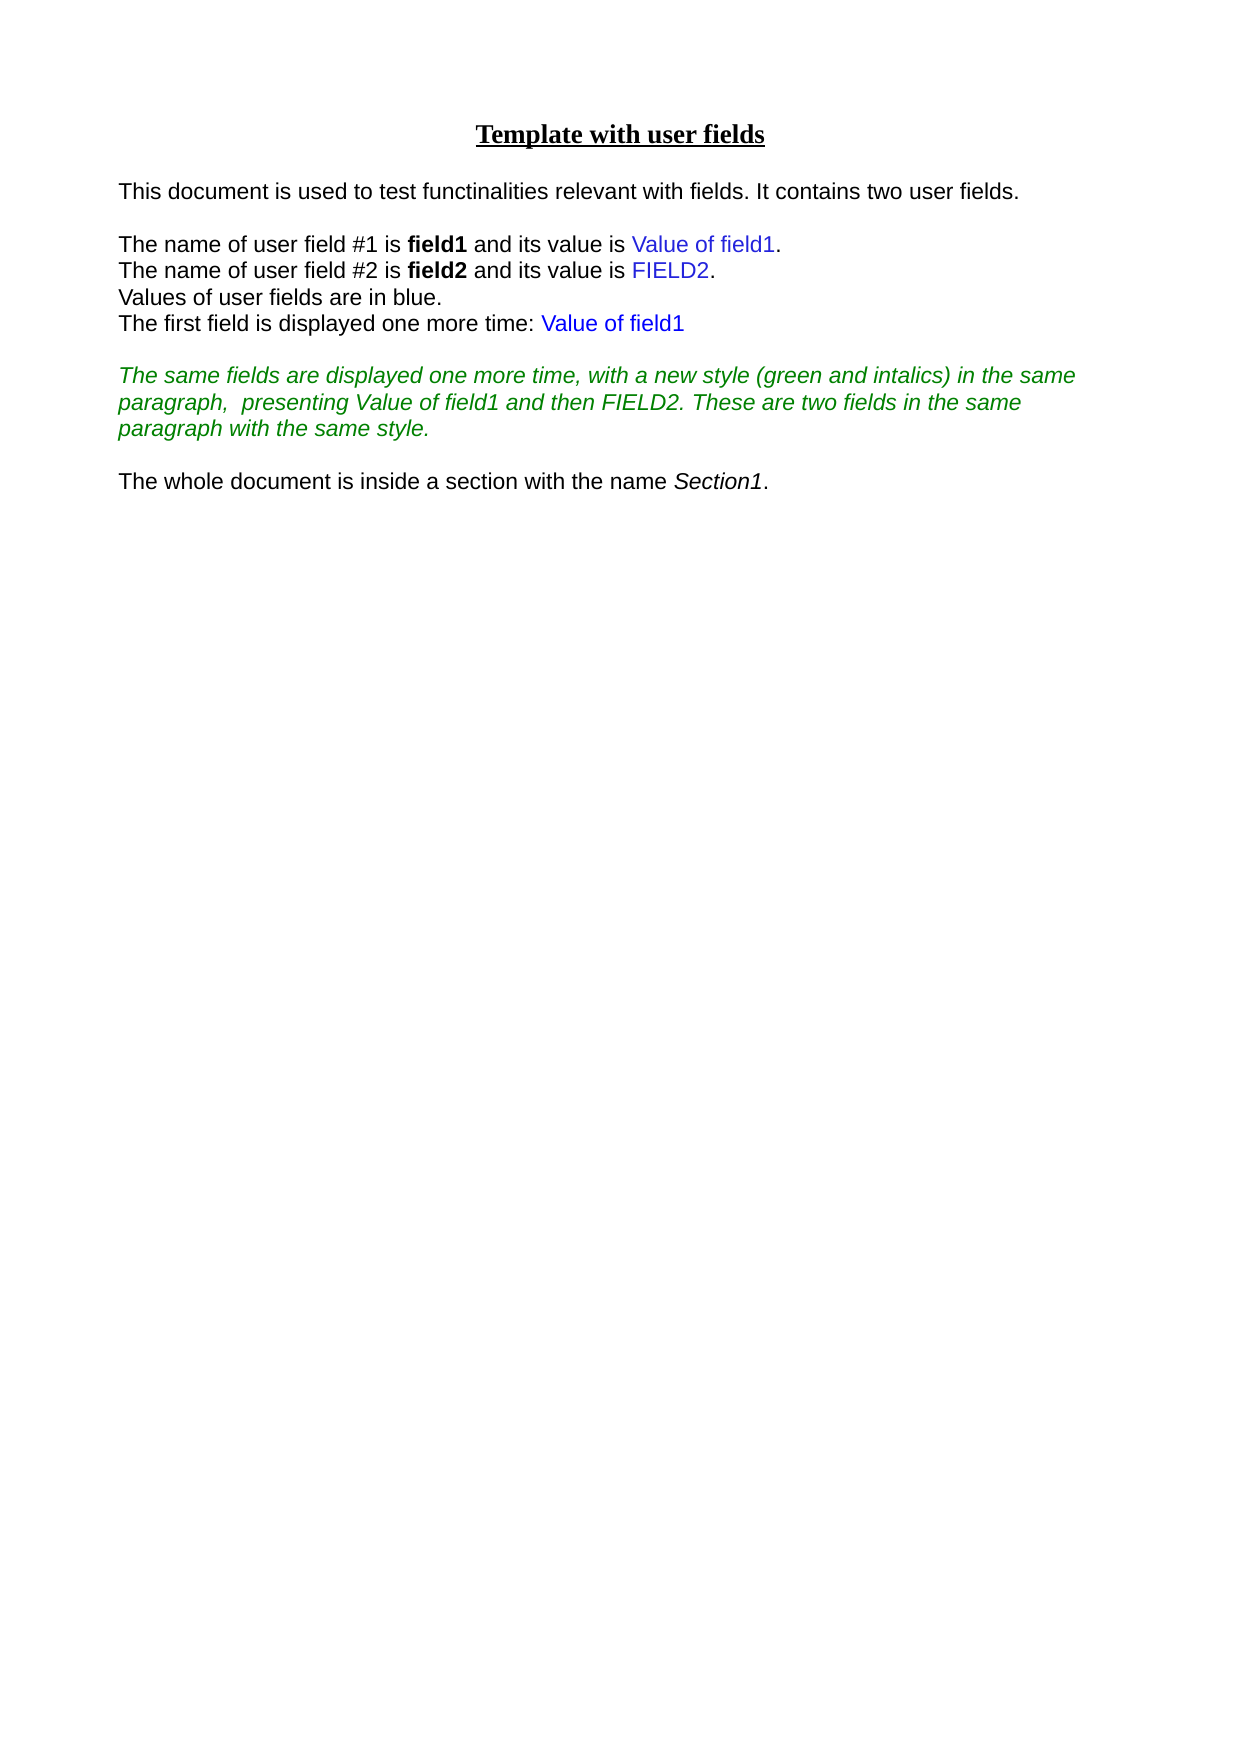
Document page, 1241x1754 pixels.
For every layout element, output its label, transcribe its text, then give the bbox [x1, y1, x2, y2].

text The name of user field #2 is field2 and its value is FIELD2. [118, 257, 1122, 283]
text The first field is displayed one more time: Value of field1 [118, 310, 1122, 336]
text Template with user fields [118, 118, 1122, 149]
text The same fields are displayed one more time, with a new style (green and intalics) in the same paragraph, presenting Value of field1 and then FIELD2. These are two fields in the same paragraph with the same style. [118, 362, 1122, 442]
text Values of user fields are in blue. [118, 283, 1122, 310]
text This document is used to test functinalities relevant with fields. It contains two user fields. [118, 178, 1122, 204]
text The name of user field #1 is field1 and its value is Value of field1. [118, 231, 1122, 257]
text The whole document is inside a section with the name Section1. [118, 468, 1122, 494]
